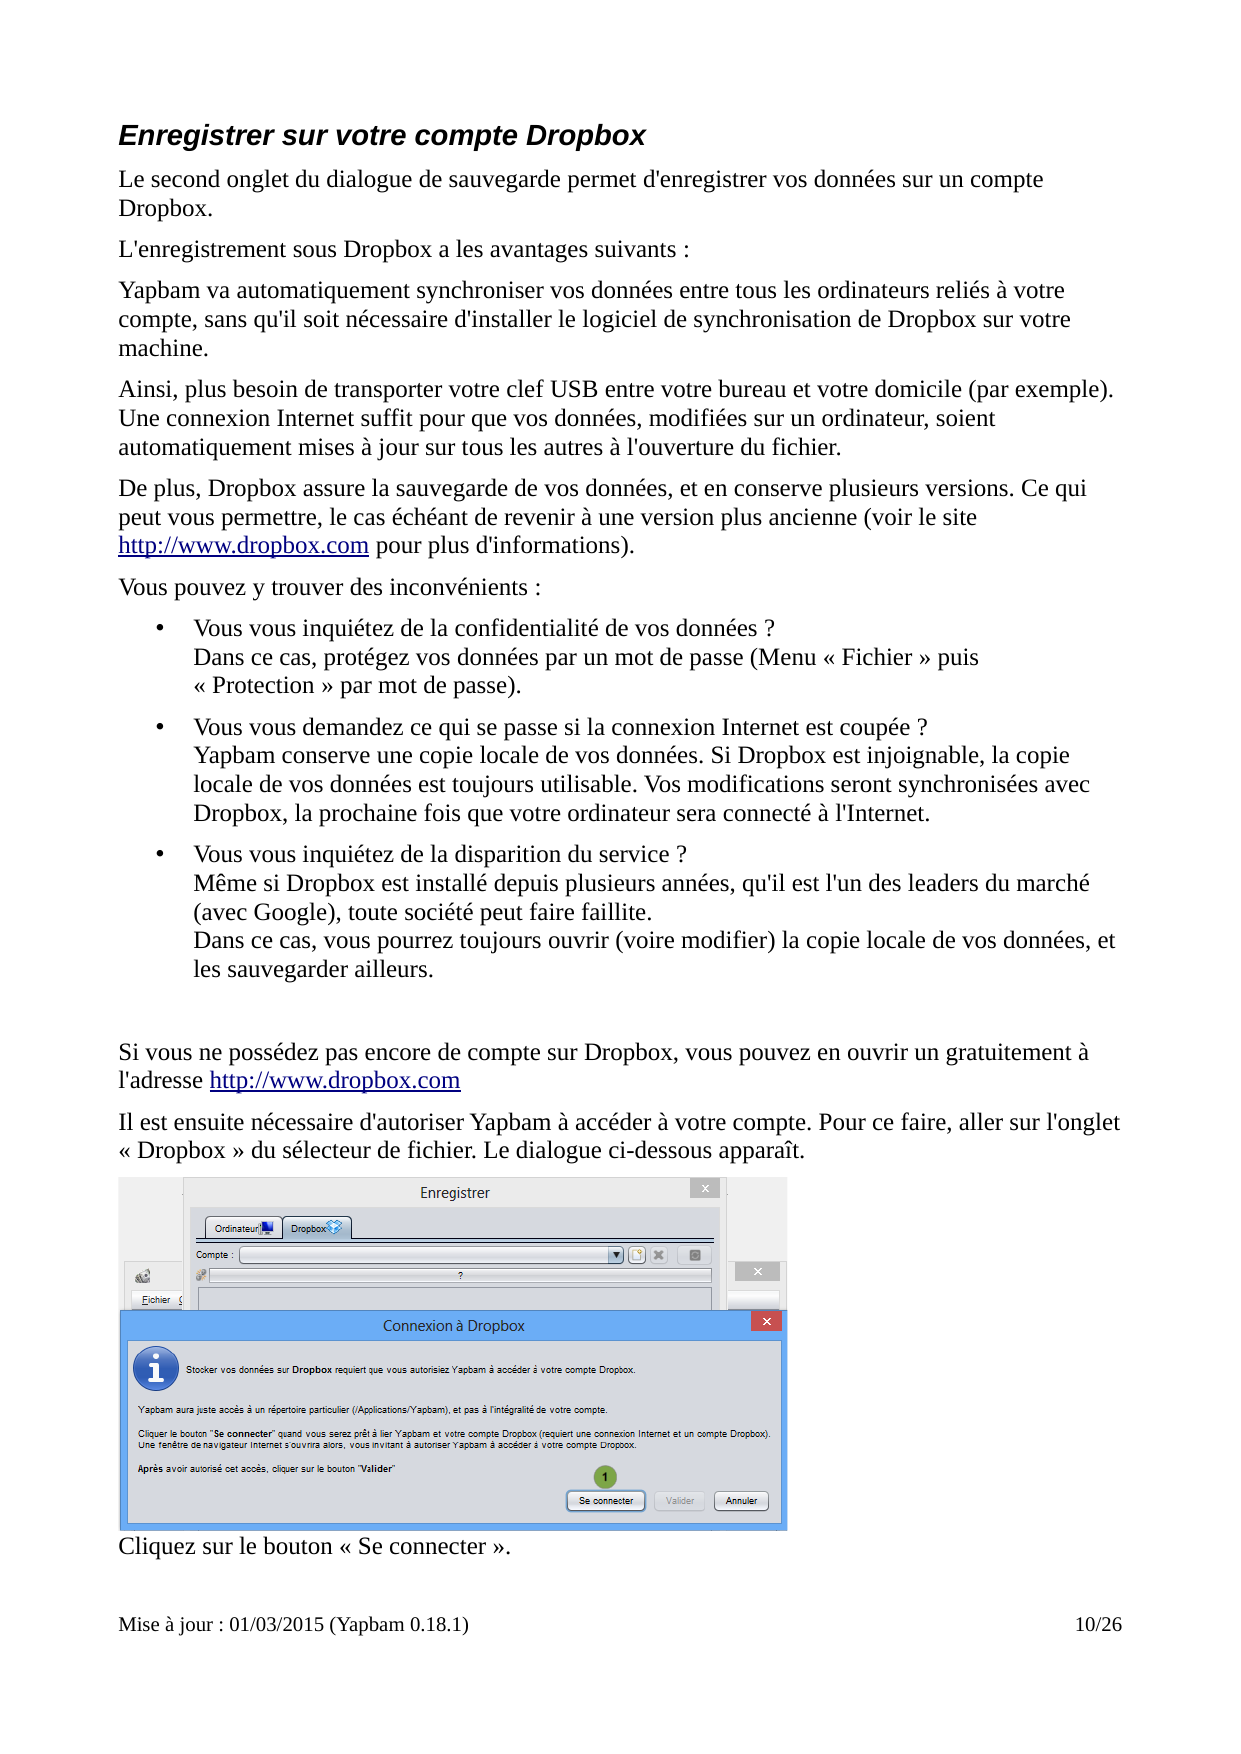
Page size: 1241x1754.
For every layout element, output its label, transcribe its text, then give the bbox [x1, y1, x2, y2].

text Vous pouvez y trouver des inconvénients : [118, 572, 1122, 600]
text L'enregistrement sous Dropbox a les avantages suivants : [118, 234, 1122, 263]
text Il est ensuite nécessaire d'autoriser Yapbam à accéder à votre compte. Pour ce faire, aller sur l'onglet « Dropbox » du sélecteur de fichier. Le dialogue ci-dessous apparaît. [118, 1107, 1122, 1164]
text Le second onglet du dialogue de sauvegarde permet d'enregistrer vos données sur un compte Dropbox. [118, 164, 1122, 222]
text De plus, Dropbox assure la sauvegarde de vos données, et en conserve plusieurs versions. Ce qui peut vous permettre, le cas échéant de revenir à une version plus ancienne (voir le site http://www.dropbox.com pour plus d'informations). [118, 473, 1122, 559]
picture [118, 1176, 788, 1531]
text Yapbam va automatiquement synchroniser vos données entre tous les ordinateurs reliés à votre compte, sans qu'il soit nécessaire d'installer le logiciel de synchronisation de Dropbox sur votre machine. [118, 275, 1122, 362]
list Vous vous inquiétez de la confidentialité de vos données ? Dans ce cas, protégez vos données par un mot de passe (Menu « Fichier » puis « Protection » par mot de passe). [156, 613, 1122, 699]
text Cliquez sur le bouton « Se connecter ». [118, 1177, 1122, 1560]
text Si vous ne possédez pas encore de compte sur Dropbox, vous pouvez en ouvrir un gratuitement à l'adresse http://www.dropbox.com [118, 1037, 1122, 1094]
subtitle Enregistrer sur votre compte Dropbox [118, 118, 1122, 152]
text Ainsi, plus besoin de transporter votre clef USB entre votre bureau et votre domicile (par exemple). Une connexion Internet suffit pour que vos données, modifiées sur un ordinateur, soient automatiquement mises à jour sur tous les autres à l'ouverture du fichier. [118, 374, 1122, 460]
list Vous vous inquiétez de la disparition du service ? Même si Dropbox est installé depuis plusieurs années, qu'il est l'un des leaders du marché (avec Google), toute société peut faire faillite. Dans ce cas, vous pourrez toujours ouvrir (voire modifier) la copie locale de vos données, et les sauvegarder ailleurs. [156, 839, 1122, 983]
list Vous vous demandez ce qui se passe si la connexion Internet est coupée ? Yapbam conserve une copie locale de vos données. Si Dropbox est injoignable, la copie locale de vos données est toujours utilisable. Vos modifications seront synchronisées avec Dropbox, la prochaine fois que votre ordinateur sera connecté à l'Internet. [156, 712, 1122, 827]
